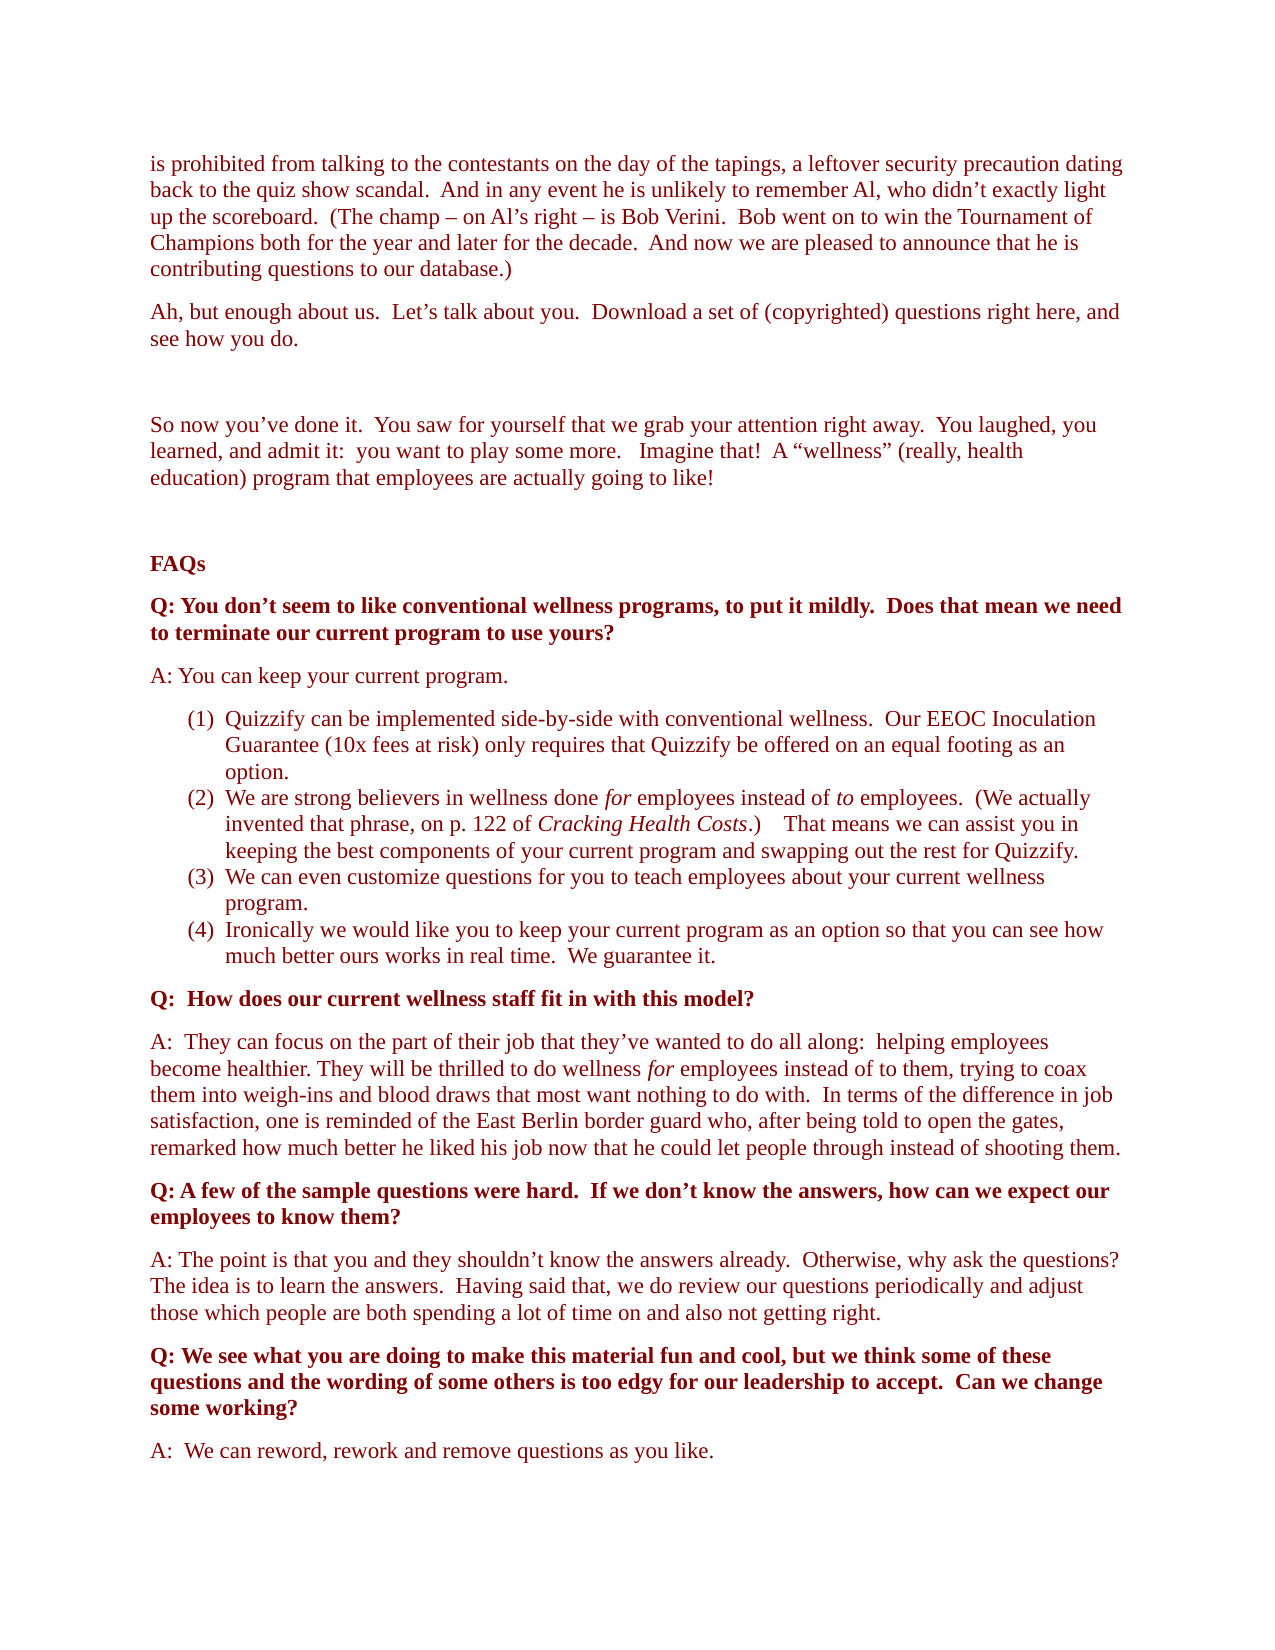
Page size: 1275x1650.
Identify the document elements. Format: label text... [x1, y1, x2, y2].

text A: You can keep your current program. [150, 662, 1125, 688]
text Ah, but enough about us. Let’s talk about you. Download a set of (copyrighted) questions right here, and see how you do. [150, 298, 1125, 351]
text Q: How does our current wellness staff fit in with this model? [150, 985, 1125, 1012]
text So now you’ve done it. You saw for yourself that we grab your attention right away. You laughed, you learned, and admit it: you want to play some more. Imagine that! A “wellness” (really, health education) program that employees are actually going to like! [150, 411, 1125, 490]
text A: The point is that you and they shouldn’t know the answers already. Otherwise, why ask the questions? The idea is to learn the answers. Having said that, we do review our questions periodically and adjust those which people are both spending a lot of time on and also not getting right. [150, 1246, 1125, 1325]
list We are strong believers in wellness done for employees instead of to employees. (We actually invented that phrase, on p. 122 of Cracking Health Costs.) That means we can assist you in keeping the best components of your current program and swapping out the rest for Quizzify. [187, 784, 1125, 863]
text A: We can reword, rework and remove questions as you like. [150, 1437, 1125, 1464]
text Q: A few of the sample questions were hard. If we don’t know the answers, how can we expect our employees to know them? [150, 1177, 1125, 1229]
text is prohibited from talking to the contestants on the day of the tapings, a leftover security precaution dating back to the quiz show scandal. And in any event he is unlikely to remember Al, who didn’t exactly light up the scoreboard. (The champ – on Al’s right – is Bob Verini. Bob went on to win the Tournament of Champions both for the year and later for the decade. And now we are pleased to announce that he is contributing questions to our database.) [150, 150, 1125, 282]
text Q: You don’t seem to like conventional wellness programs, to put it mildly. Does that mean we need to terminate our current program to use yours? [150, 593, 1125, 645]
list Ironically we would like you to keep your current program as an option so that you can see how much better ours works in real time. We guarantee it. [187, 916, 1125, 968]
text FAQs [150, 549, 1125, 576]
text A: They can focus on the part of their job that they’ve wanted to do all along: helping employees become healthier. They will be thrilled to do wellness for employees instead of to them, trying to coax them into weigh-ins and blood draws that most want nothing to do with. In terms of the difference in job satisfaction, one is reminded of the East Berlin border guard who, after being told to open the gates, remarked how much better he liked his job now that he could let people through instead of shooting them. [150, 1028, 1125, 1160]
text Q: We see what you are doing to make this material fun and cool, but we think some of these questions and the wording of some others is too edgy for our leadership to accept. Can we change some working? [150, 1342, 1125, 1421]
list Quizzify can be implemented side-by-side with conventional wellness. Our EEOC Inoculation Guarantee (10x fees at risk) only requires that Quizzify be offered on an equal footing as an option. [187, 705, 1125, 784]
list We can even customize questions for you to teach employees about your current wellness program. [187, 863, 1125, 916]
